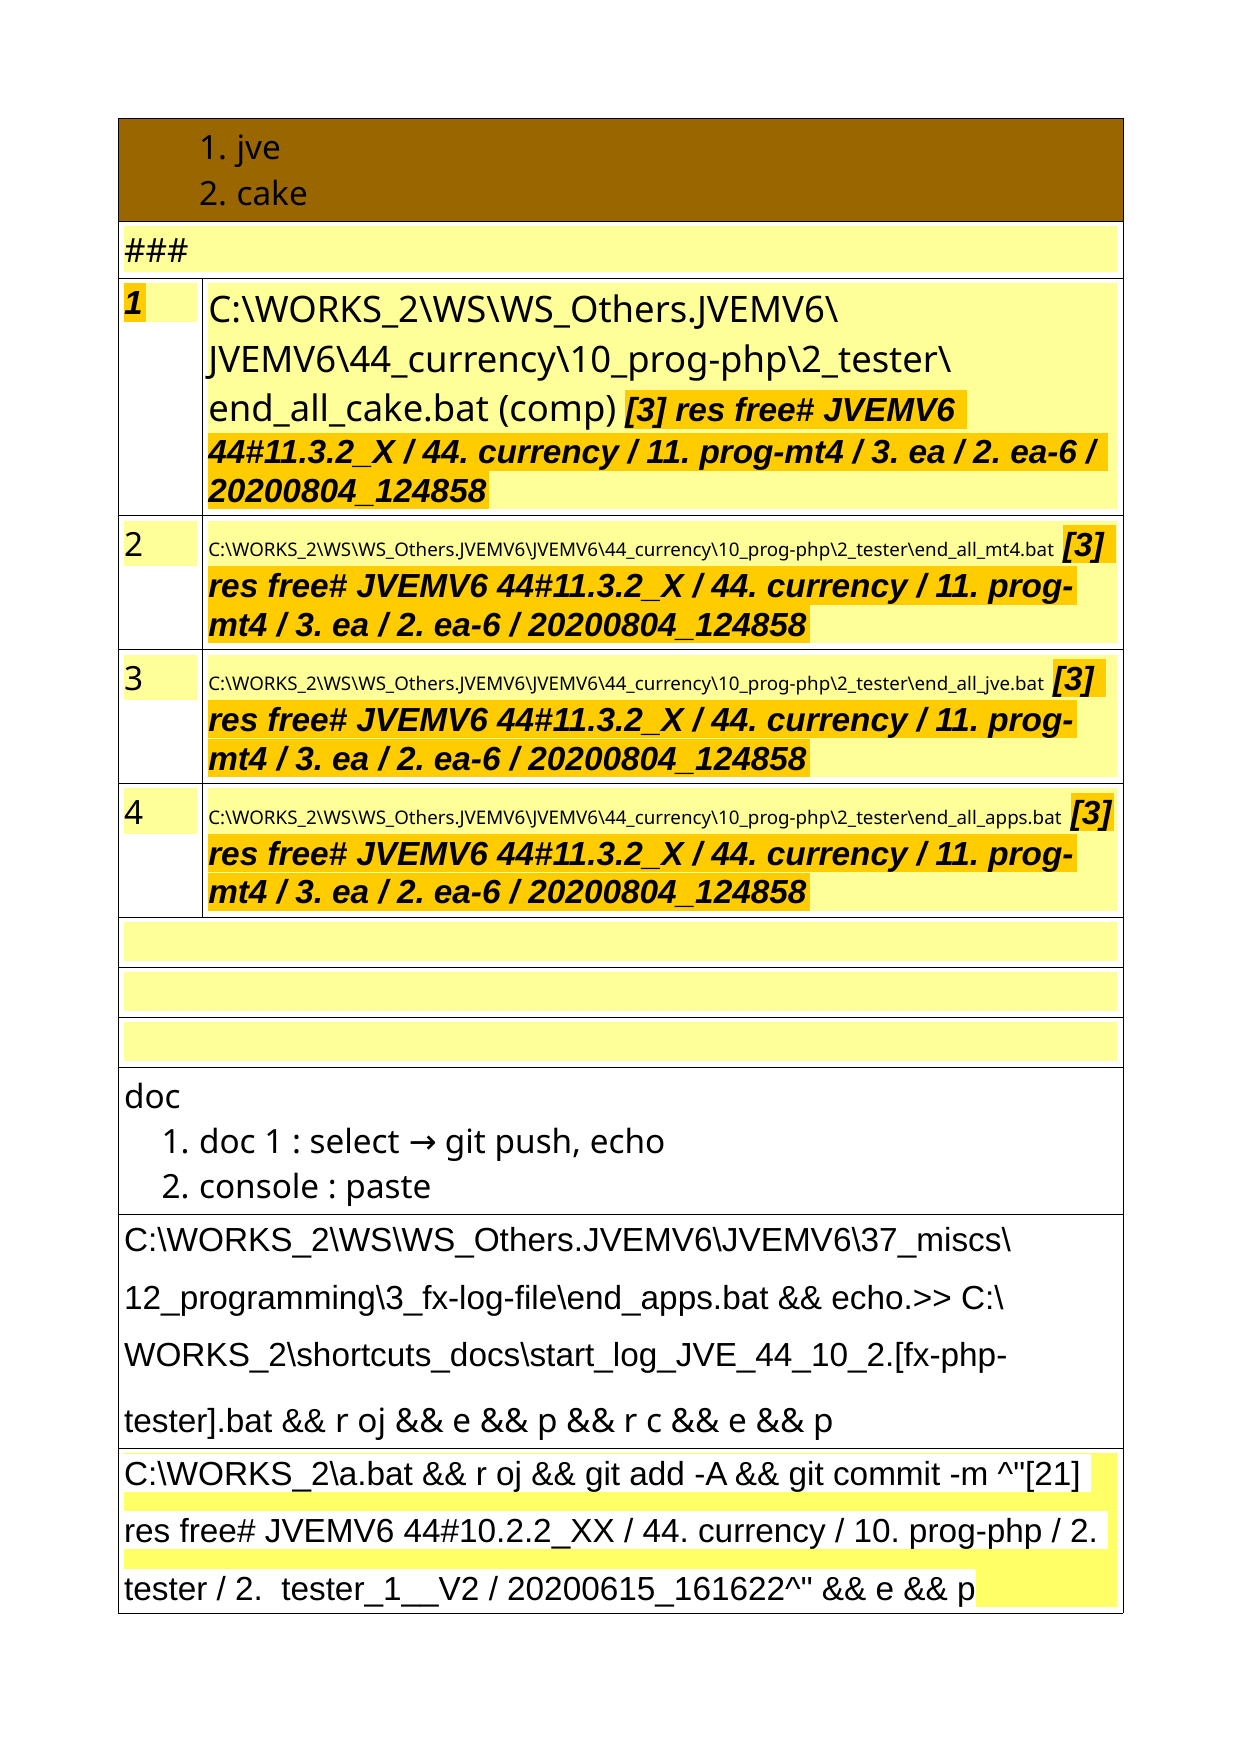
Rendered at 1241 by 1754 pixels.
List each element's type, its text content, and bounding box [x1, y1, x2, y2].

table_cell 1 [119, 279, 202, 515]
table_cell [119, 1018, 1123, 1067]
table_cell ### [119, 222, 1123, 277]
table_cell C:\WORKS_2\WS\WS_Others.JVEMV6\JVEMV6\44_currency\10_prog-php\2_tester\end_all_apps.bat [3] res free# JVEMV6 44#11.3.2_X / 44. currency / 11. prog-mt4 / 3. ea / 2. ea-6 / 20200804_124858 [203, 784, 1123, 917]
list T-2.1 [792, 1469, 801, 1483]
table_cell C:\WORKS_2\WS\WS_Others.JVEMV6\JVEMV6\37_miscs\12_programming\3_fx-log-file\end_apps.bat && echo.>> C:\WORKS_2\shortcuts_docs\start_log_JVE_44_10_2.[fx-php-tester].bat && r oj && e && p && r c && e && p [119, 1215, 1123, 1448]
list T-2.1 [124, 1455, 1090, 1491]
text [49] res free# JVEMV6 44#10.2.2_XX / 44. currency / 10. prog-php / 2. tester / 2. tester_1__V2 / 20200720_112247 [208, 740, 809, 777]
table_cell 3 [119, 650, 202, 783]
table_cell C:\WORKS_2\WS\WS_Others.JVEMV6\JVEMV6\44_currency\10_prog-php\2_tester\end_all_mt4.bat [3] res free# JVEMV6 44#11.3.2_X / 44. currency / 11. prog-mt4 / 3. ea / 2. ea-6 / 20200804_124858 [203, 516, 1123, 649]
table_cell doc doc 1 : select → git push, echo console : paste [119, 1068, 1123, 1214]
text [49] res free# JVEMV6 44#10.2.2_XX / 44. currency / 10. prog-php / 2. tester / 2. tester_1__V2 / 20200720_112247 [626, 391, 966, 428]
list T-2.1 [991, 1526, 1000, 1540]
list T-2.1 [124, 1570, 975, 1607]
text [49] res free# JVEMV6 44#10.2.2_XX / 44. currency / 10. prog-php / 2. tester / 2. tester_1__V2 / 20200720_112247 [208, 874, 809, 911]
list T-2.1 [1028, 1526, 1037, 1540]
list T-2.1 [962, 1584, 971, 1598]
text [49] res free# JVEMV6 44#10.2.2_XX / 44. currency / 10. prog-php / 2. tester / 2. tester_1__V2 / 20200720_112247 [208, 567, 1076, 643]
table_cell [119, 918, 1123, 967]
text [49] res free# JVEMV6 44#10.2.2_XX / 44. currency / 10. prog-php / 2. tester / 2. tester_1__V2 / 20200720_112247 [208, 701, 1076, 737]
list T-2.1 [961, 1526, 970, 1540]
list T-2.1 [913, 1526, 922, 1540]
text [49] res free# JVEMV6 44#10.2.2_XX / 44. currency / 10. prog-php / 2. tester / 2. tester_1__V2 / 20200720_112247 [208, 434, 1107, 509]
list T-2.1 [589, 1469, 598, 1483]
table_cell 2 [119, 516, 202, 649]
table_cell git commit jve cake [119, 119, 1123, 221]
table_cell 4 [119, 784, 202, 917]
table_cell C:\WORKS_2\WS\WS_Others.JVEMV6\JVEMV6\44_currency\10_prog-php\2_tester\end_all_jve.bat [3] res free# JVEMV6 44#11.3.2_X / 44. currency / 11. prog-mt4 / 3. ea / 2. ea-6 / 20200804_124858 [203, 650, 1123, 783]
table_cell C:\WORKS_2\WS\WS_Others.JVEMV6\JVEMV6\44_currency\10_prog-php\2_tester\end_all_cake.bat (comp) [3] res free# JVEMV6 44#11.3.2_X / 44. currency / 11. prog-mt4 / 3. ea / 2. ea-6 / 20200804_124858 [203, 279, 1123, 515]
text [49] res free# JVEMV6 44#10.2.2_XX / 44. currency / 10. prog-php / 2. tester / 2. tester_1__V2 / 20200720_112247 [208, 835, 1076, 871]
list T-2.1 [124, 1512, 1107, 1548]
table_cell C:\WORKS_2\a.bat && r oj && git add -A && git commit -m ^"[21] res free# JVEMV6 44#10.2.2_XX / 44. currency / 10. prog-php / 2. tester / 2. tester_1__V2 / 20200615_161622^" && e && p [119, 1449, 1123, 1613]
table_cell [119, 968, 1123, 1017]
